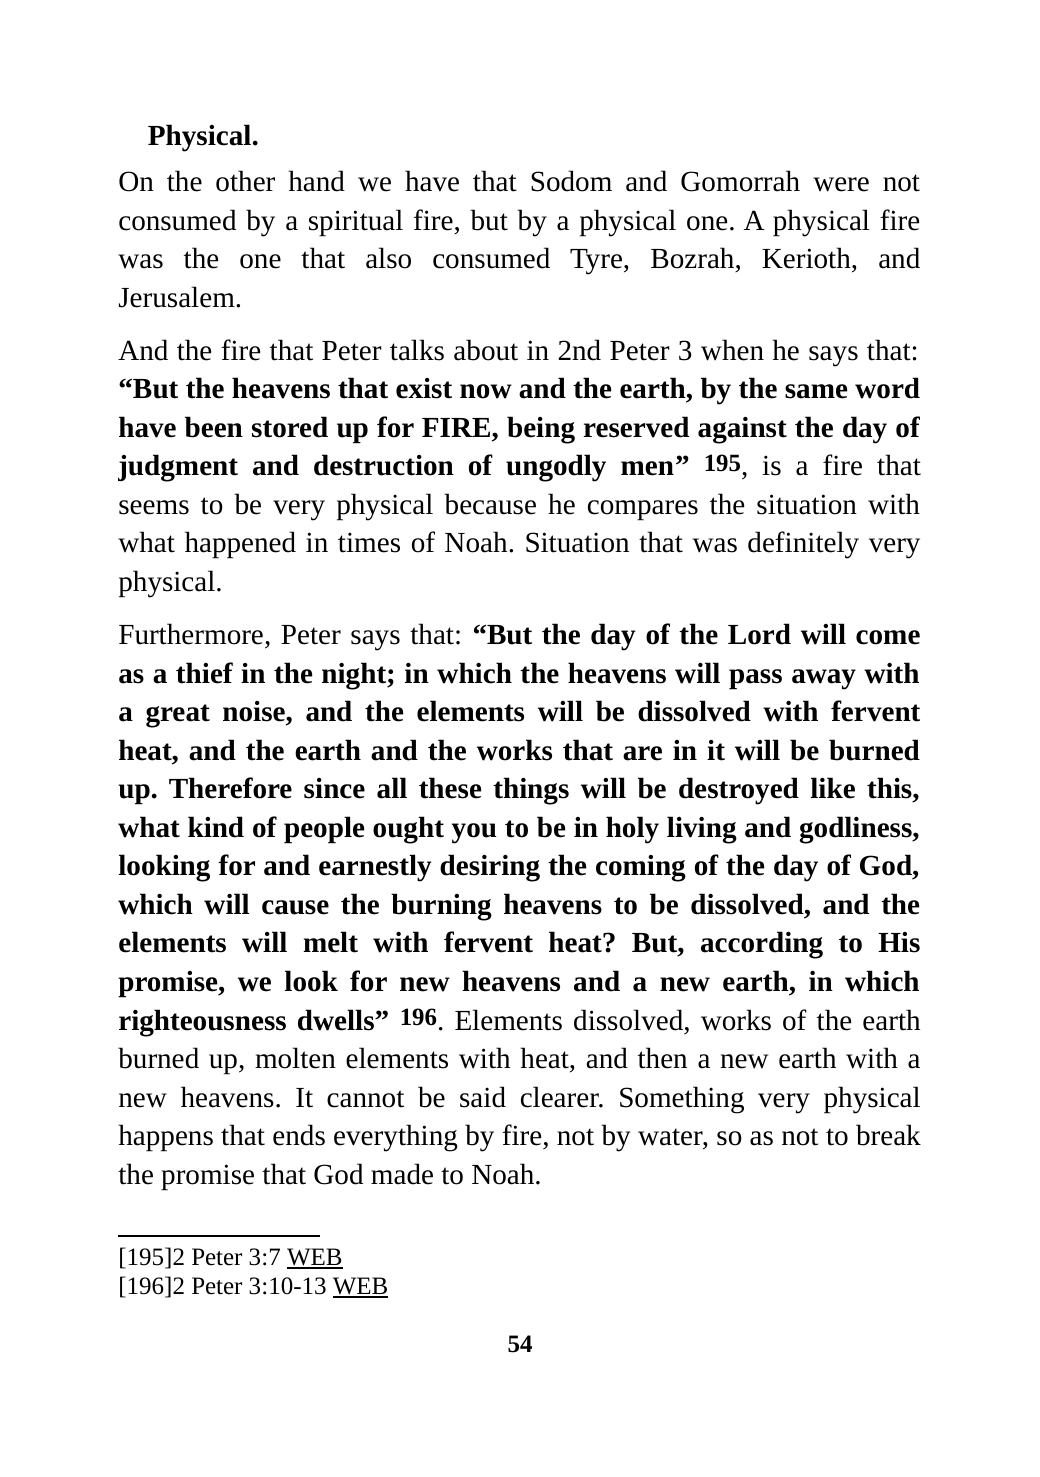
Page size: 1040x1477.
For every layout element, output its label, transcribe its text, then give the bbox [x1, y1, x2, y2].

subtitle Physical. [148, 118, 921, 152]
text And the fire that Peter talks about in 2nd Peter 3 when he says that: “But the heavens that exist now and the earth, by the same word have been stored up for FIRE, being reserved against the day of judgment and destruction of ungodly men” , is a fire that seems to be very physical because he compares the situation with what happened in times of Noah. Situation that was definitely very physical. [118, 333, 921, 598]
text On the other hand we have that Sodom and Gomorrah were not consumed by a spiritual fire, but by a physical one. A physical fire was the one that also consumed Tyre, Bozrah, Kerioth, and Jerusalem. [118, 164, 921, 313]
text 2 Peter 3:7 WEB [118, 1242, 921, 1271]
text Furthermore, Peter says that: “But the day of the Lord will come as a thief in the night; in which the heavens will pass away with a great noise, and the elements will be dissolved with fervent heat, and the earth and the works that are in it will be burned up. Therefore since all these things will be destroyed like this, what kind of people ought you to be in holy living and godliness, looking for and earnestly desiring the coming of the day of God, which will cause the burning heavens to be dissolved, and the elements will melt with fervent heat? But, according to His promise, we look for new heavens and a new earth, in which righteousness dwells” . Elements dissolved, works of the earth burned up, molten elements with heat, and then a new earth with a new heavens. It cannot be said clearer. Something very physical happens that ends everything by fire, not by water, so as not to break the promise that God made to Noah. [118, 617, 921, 1190]
text 2 Peter 3:10-13 WEB [118, 1271, 921, 1300]
